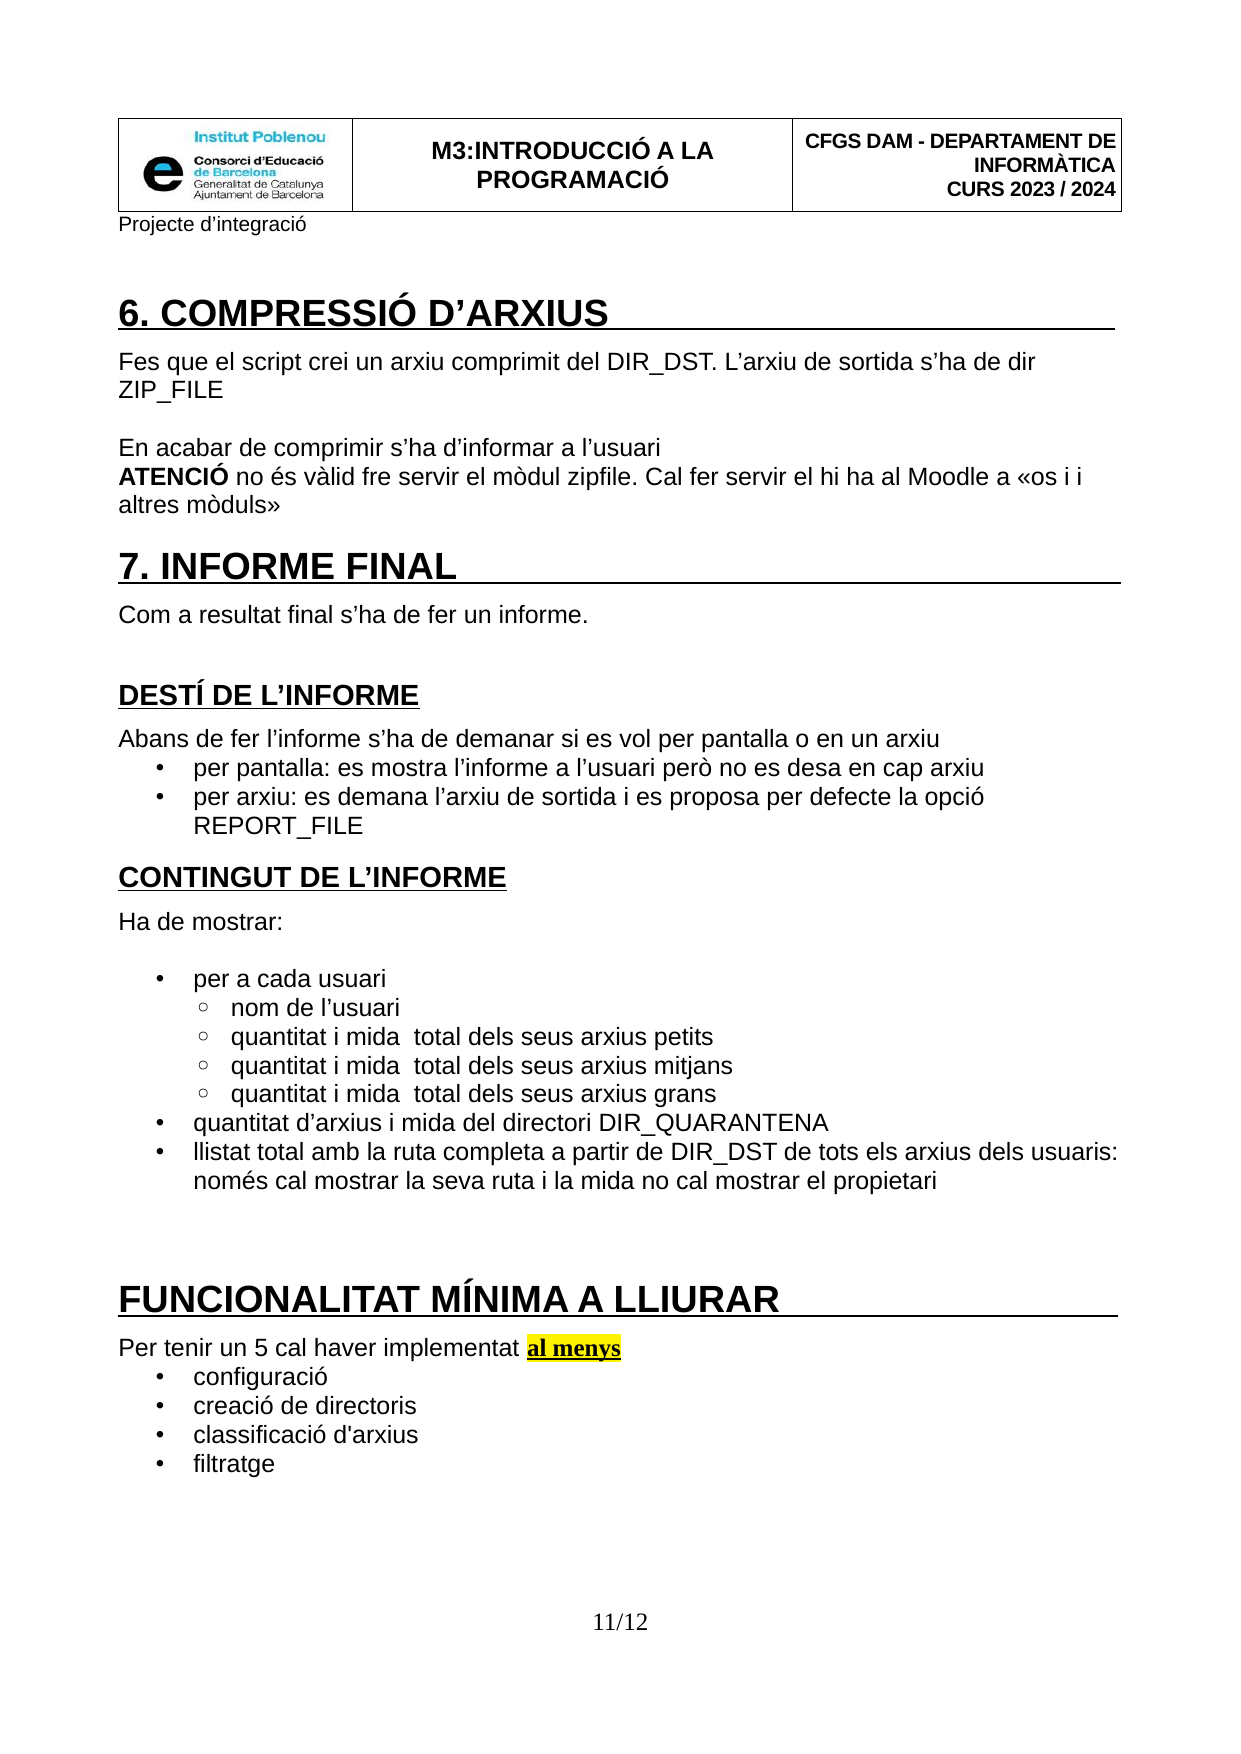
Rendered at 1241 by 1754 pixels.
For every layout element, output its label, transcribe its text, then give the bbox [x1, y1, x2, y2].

list per arxiu: es demana l’arxiu de sortida i es proposa per defecte la opció REPORT_FILE [156, 782, 1122, 840]
list quantitat i mida total dels seus arxius petits [193, 1022, 1122, 1051]
list per pantalla: es mostra l’informe a l’usuari però no es desa en cap arxiu [156, 753, 1122, 782]
subtitle CONTINGUT DE L’INFORME [118, 861, 1122, 894]
picture [140, 125, 331, 206]
list classificació d'arxius [156, 1420, 1122, 1449]
list nom de l’usuari [193, 993, 1122, 1022]
subtitle DESTÍ DE L’INFORME [118, 678, 1122, 712]
text Fes que el script crei un arxiu comprimit del DIR_DST. L’arxiu de sortida s’ha de dir ZIP_FILE [118, 346, 1122, 404]
list creació de directoris [156, 1391, 1122, 1420]
text Com a resultat final s’ha de fer un informe. [118, 600, 1122, 629]
list per a cada usuari [156, 964, 1122, 993]
text Per tenir un 5 cal haver implementat al menys [118, 1333, 1122, 1362]
text Ha de mostrar: [118, 907, 1122, 935]
subtitle 7. INFORME FINAL [118, 544, 1122, 588]
list configuració [156, 1362, 1122, 1391]
subtitle FUNCIONALITAT MÍNIMA A LLIURAR [118, 1277, 1122, 1321]
text ATENCIÓ no és vàlid fre servir el mòdul zipfile. Cal fer servir el hi ha al Moodle a «os i i altres mòduls» [118, 461, 1122, 519]
list llistat total amb la ruta completa a partir de DIR_DST de tots els arxius dels usuaris: només cal mostrar la seva ruta i la mida no cal mostrar el propietari [156, 1137, 1122, 1195]
list quantitat i mida total dels seus arxius grans [193, 1079, 1122, 1108]
text En acabar de comprimir s’ha d’informar a l’usuari [118, 433, 1122, 461]
list quantitat d’arxius i mida del directori DIR_QUARANTENA [156, 1108, 1122, 1137]
list quantitat i mida total dels seus arxius mitjans [193, 1051, 1122, 1079]
list filtratge [156, 1449, 1122, 1478]
subtitle 6. COMPRESSIÓ D’ARXIUS [118, 290, 1122, 334]
text Abans de fer l’informe s’ha de demanar si es vol per pantalla o en un arxiu [118, 724, 1122, 753]
